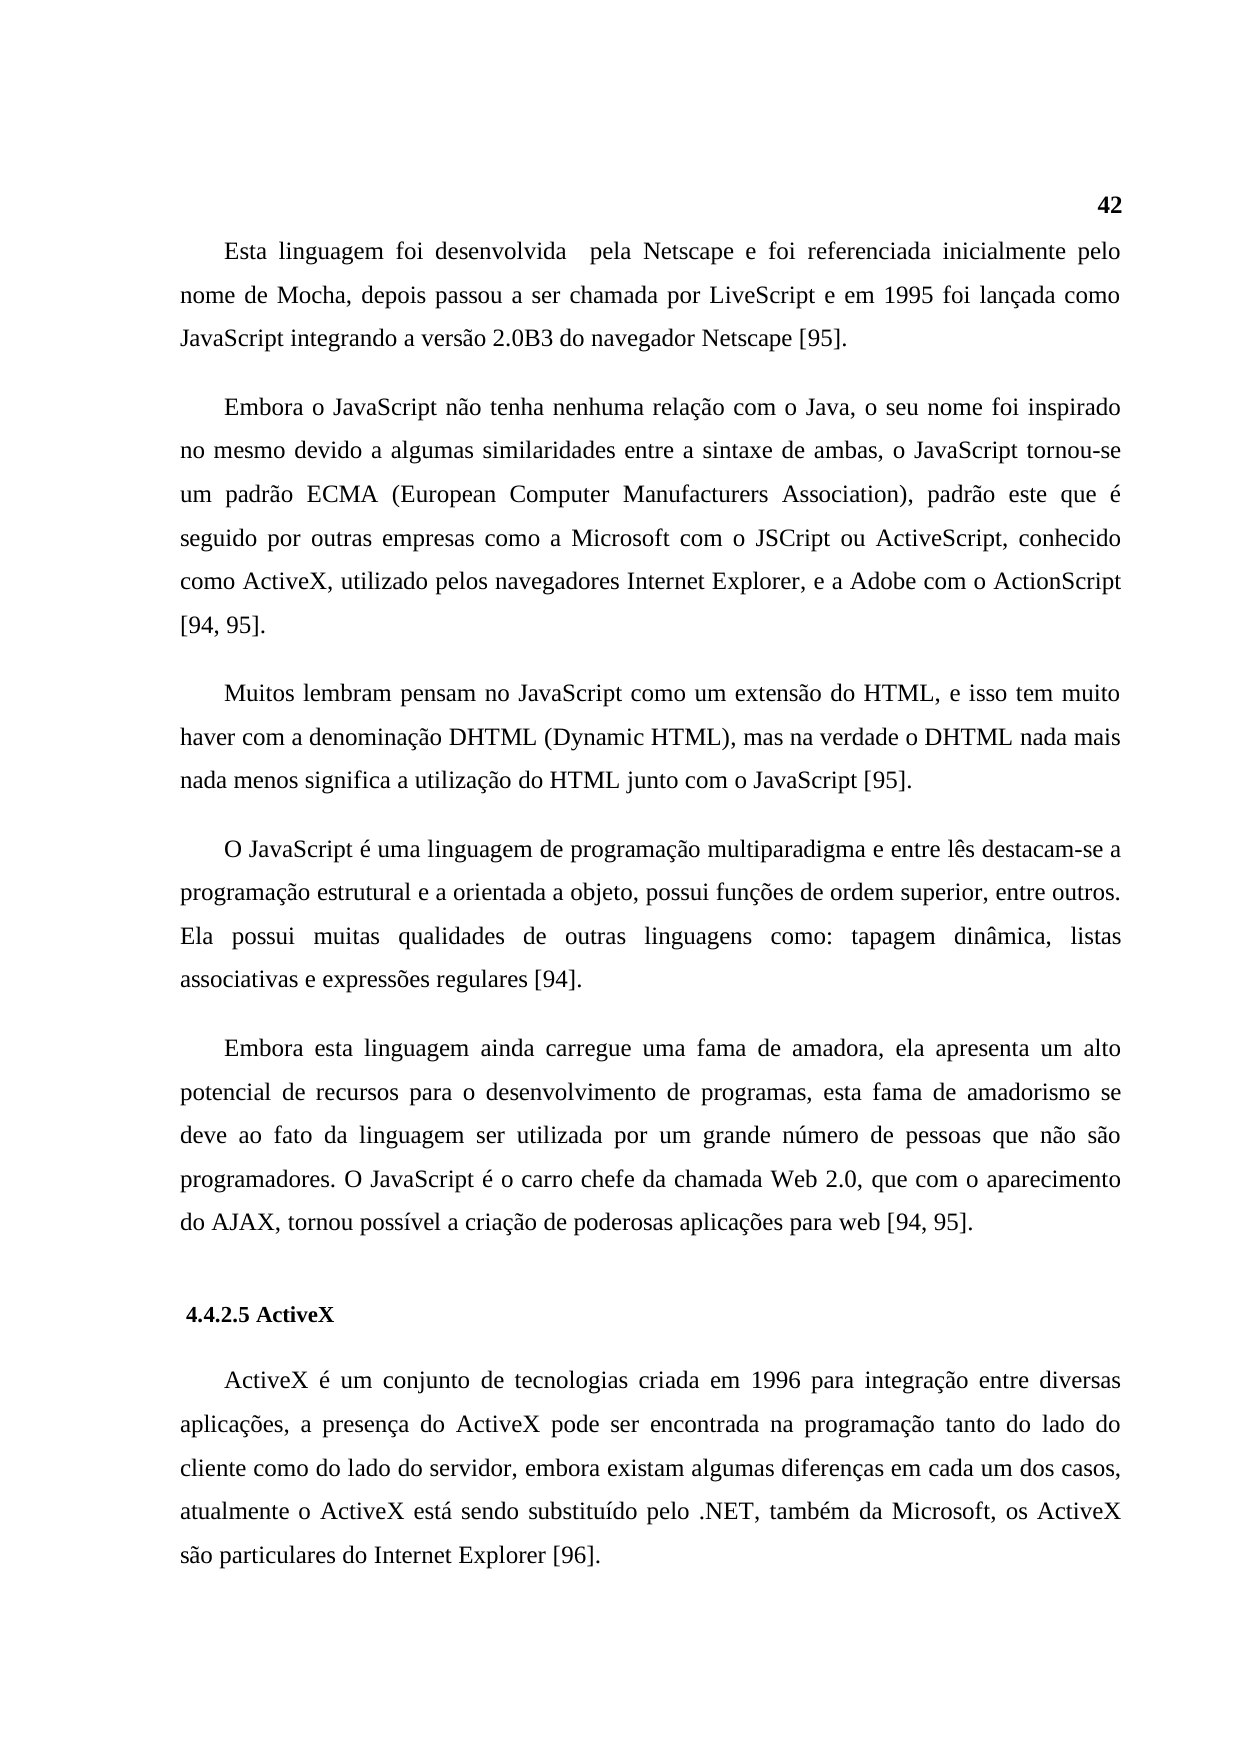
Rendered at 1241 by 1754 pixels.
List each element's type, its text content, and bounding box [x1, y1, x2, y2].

text ActiveX é um conjunto de tecnologias criada em 1996 para integração entre diversas aplicações, a presença do ActiveX pode ser encontrada na programação tanto do lado do cliente como do lado do servidor, embora existam algumas diferenças em cada um dos casos, atualmente o ActiveX está sendo substituído pelo .NET, também da Microsoft, os ActiveX são particulares do Internet Explorer [96]. [180, 1365, 1122, 1569]
text O JavaScript é uma linguagem de programação multiparadigma e entre lês destacam-se a programação estrutural e a orientada a objeto, possui funções de ordem superior, entre outros. Ela possui muitas qualidades de outras linguagens como: tapagem dinâmica, listas associativas e expressões regulares [94]. [180, 834, 1122, 993]
text Muitos lembram pensam no JavaScript como um extensão do HTML, e isso tem muito haver com a denominação DHTML (Dynamic HTML), mas na verdade o DHTML nada mais nada menos significa a utilização do HTML junto com o JavaScript [95]. [180, 678, 1122, 794]
text Embora esta linguagem ainda carregue uma fama de amadora, ela apresenta um alto potencial de recursos para o desenvolvimento de programas, esta fama de amadorismo se deve ao fato da linguagem ser utilizada por um grande número de pessoas que não são programadores. O JavaScript é o carro chefe da chamada Web 2.0, que com o aparecimento do AJAX, tornou possível a criação de poderosas aplicações para web [94, 95]. [180, 1033, 1122, 1236]
subtitle ActiveX [180, 1301, 1122, 1327]
text Embora o JavaScript não tenha nenhuma relação com o Java, o seu nome foi inspirado no mesmo devido a algumas similaridades entre a sintaxe de ambas, o JavaScript tornou-se um padrão ECMA (European Computer Manufacturers Association), padrão este que é seguido por outras empresas como a Microsoft com o JSCript ou ActiveScript, conhecido como ActiveX, utilizado pelos navegadores Internet Explorer, e a Adobe com o ActionScript [94, 95]. [180, 392, 1122, 639]
text Esta linguagem foi desenvolvida pela Netscape e foi referenciada inicialmente pelo nome de Mocha, depois passou a ser chamada por LiveScript e em 1995 foi lançada como JavaScript integrando a versão 2.0B3 do navegador Netscape [95]. [180, 236, 1122, 352]
